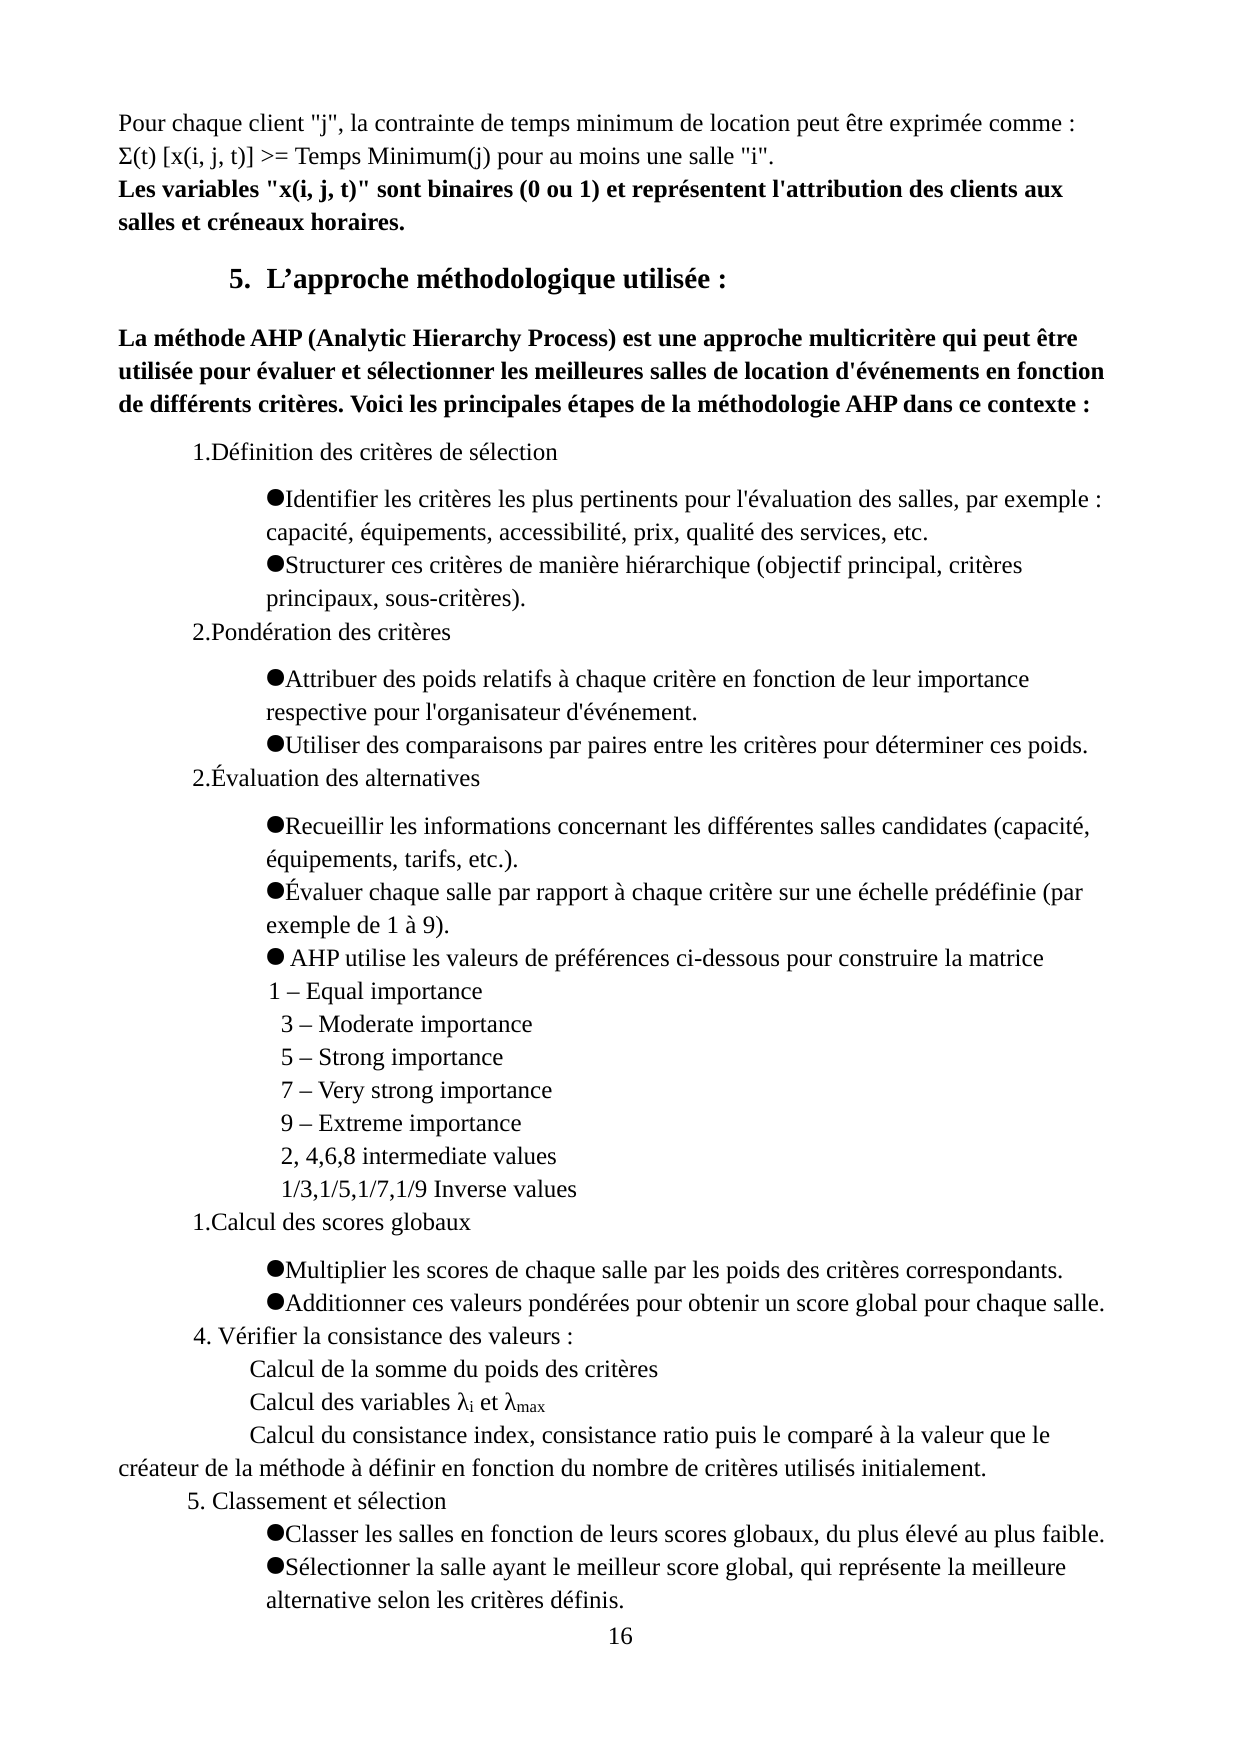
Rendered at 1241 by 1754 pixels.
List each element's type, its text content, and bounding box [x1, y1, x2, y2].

list Identifier les critères les plus pertinents pour l'évaluation des salles, par exemple : capacité, équipements, accessibilité, prix, qualité des services, etc. [118, 484, 1122, 546]
list Évaluer chaque salle par rapport à chaque critère sur une échelle prédéfinie (par exemple de 1 à 9). [118, 877, 1122, 939]
text 5 – Strong importance [118, 1042, 1122, 1071]
text 7 – Very strong importance [118, 1075, 1122, 1104]
text Les variables "x(i, j, t)" sont binaires (0 ou 1) et représentent l'attribution des clients aux salles et créneaux horaires. [118, 174, 1122, 236]
list Utiliser des comparaisons par paires entre les critères pour déterminer ces poids. [118, 730, 1122, 759]
list L’approche méthodologique utilisée : [229, 261, 1122, 294]
list Attribuer des poids relatifs à chaque critère en fonction de leur importance respective pour l'organisateur d'événement. [118, 664, 1122, 726]
list Sélectionner la salle ayant le meilleur score global, qui représente la meilleure alternative selon les critères définis. [118, 1552, 1122, 1614]
text 1 – Equal importance [118, 976, 1122, 1005]
list Classer les salles en fonction de leurs scores globaux, du plus élevé au plus faible. [118, 1519, 1122, 1548]
list Additionner ces valeurs pondérées pour obtenir un score global pour chaque salle. [118, 1288, 1122, 1316]
list Définition des critères de sélection [118, 437, 1122, 466]
list Recueillir les informations concernant les différentes salles candidates (capacité, équipements, tarifs, etc.). [118, 811, 1122, 873]
text Calcul de la somme du poids des critères [118, 1354, 1122, 1382]
text 4. Vérifier la consistance des valeurs : [118, 1321, 1122, 1349]
list Structurer ces critères de manière hiérarchique (objectif principal, critères principaux, sous-critères). [118, 551, 1122, 612]
text Calcul des variables λi et λmax [118, 1387, 1122, 1416]
list Pondération des critères [118, 617, 1122, 645]
text La méthode AHP (Analytic Hierarchy Process) est une approche multicritère qui peut être utilisée pour évaluer et sélectionner les meilleures salles de location d'événements en fonction de différents critères. Voici les principales étapes de la méthodologie AHP dans ce contexte : [118, 323, 1122, 418]
text 5. Classement et sélection [118, 1486, 1122, 1514]
list AHP utilise les valeurs de préférences ci-dessous pour construire la matrice [118, 943, 1122, 972]
text Pour chaque client "j", la contrainte de temps minimum de location peut être exprimée comme : Σ(t) [x(i, j, t)] >= Temps Minimum(j) pour au moins une salle "i". [118, 108, 1122, 170]
text 2, 4,6,8 intermediate values [118, 1141, 1122, 1170]
list Évaluation des alternatives [118, 763, 1122, 792]
text 3 – Moderate importance [118, 1009, 1122, 1038]
text 1/3,1/5,1/7,1/9 Inverse values [118, 1174, 1122, 1203]
list Calcul des scores globaux [118, 1207, 1122, 1236]
text 9 – Extreme importance [118, 1108, 1122, 1137]
text Calcul du consistance index, consistance ratio puis le comparé à la valeur que le créateur de la méthode à définir en fonction du nombre de critères utilisés initialement. [118, 1420, 1122, 1482]
list Multiplier les scores de chaque salle par les poids des critères correspondants. [118, 1255, 1122, 1283]
